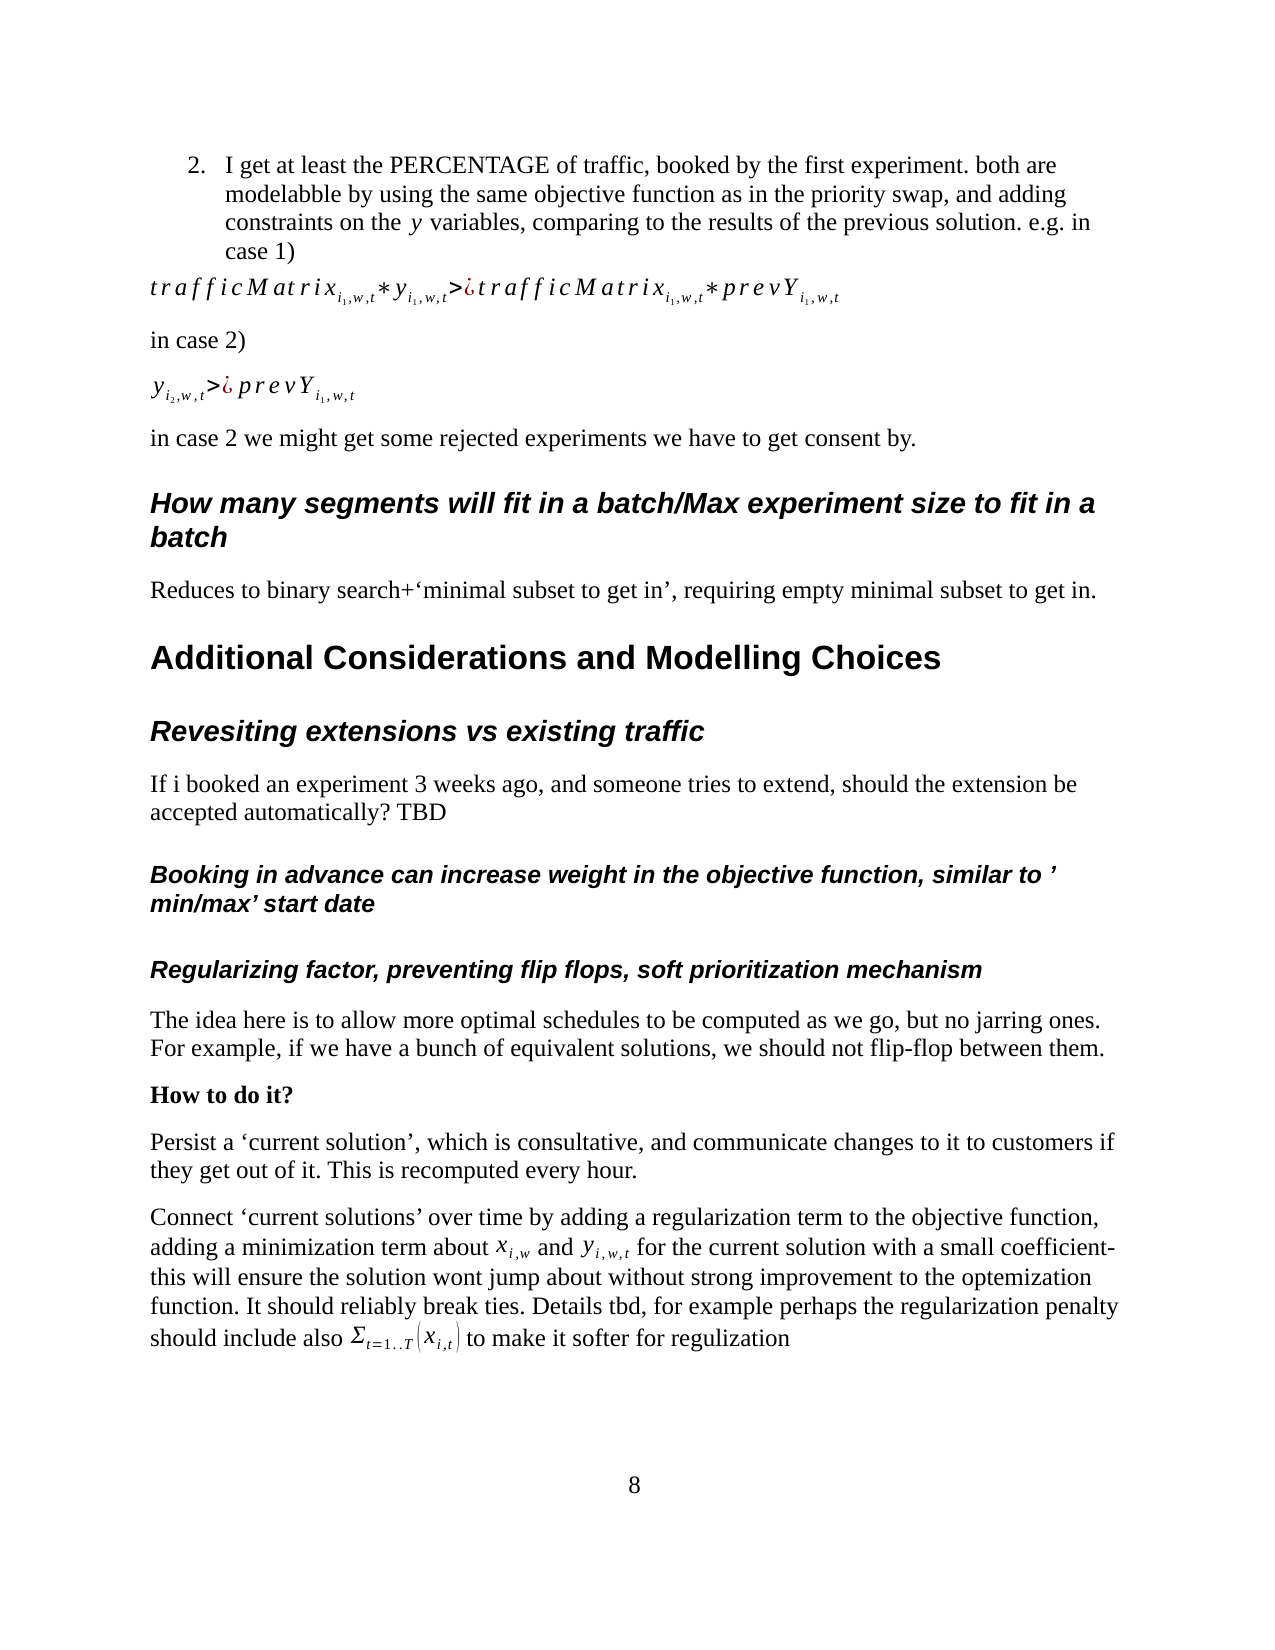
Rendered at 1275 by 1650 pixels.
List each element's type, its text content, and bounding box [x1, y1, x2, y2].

text If i booked an experiment 3 weeks ago, and someone tries to extend, should the extension be accepted automatically? TBD [150, 769, 1125, 826]
subtitle Revesiting extensions vs existing traffic [150, 714, 1125, 747]
text The idea here is to allow more optimal schedules to be computed as we go, but no jarring ones. For example, if we have a bunch of equivalent solutions, we should not flip-flop between them. [150, 1005, 1125, 1062]
text How to do it? [150, 1080, 1125, 1109]
subtitle Regularizing factor, preventing flip flops, soft prioritization mechanism [150, 955, 1125, 983]
subtitle Additional Considerations and Modelling Choices [150, 637, 1125, 676]
text Connect ‘current solutions’ over time by adding a regularization term to the objective function, adding a minimization term about and for the current solution with a small coefficient- this will ensure the solution wont jump about without strong improvement to the optemization function. It should reliably break ties. Details tbd, for example perhaps the regularization penalty should include also to make it softer for regulization [150, 1202, 1125, 1354]
subtitle Booking in advance can increase weight in the objective function, similar to ’ min/max’ start date [150, 860, 1125, 917]
text Persist a ‘current solution’, which is consultative, and communicate changes to it to customers if they get out of it. This is recomputed every hour. [150, 1127, 1125, 1184]
list I get at least the PERCENTAGE of traffic, booked by the first experiment. both are modelabble by using the same objective function as in the priority swap, and adding constraints on the variables, comparing to the results of the previous solution. e.g. in case 1) [187, 150, 1125, 265]
text in case 2 we might get some rejected experiments we have to get consent by. [150, 423, 1125, 452]
text in case 2) [150, 325, 1125, 354]
text Reduces to binary search+‘minimal subset to get in’, requiring empty minimal subset to get in. [150, 575, 1125, 603]
subtitle How many segments will fit in a batch/Max experiment size to fit in a batch [150, 486, 1125, 553]
